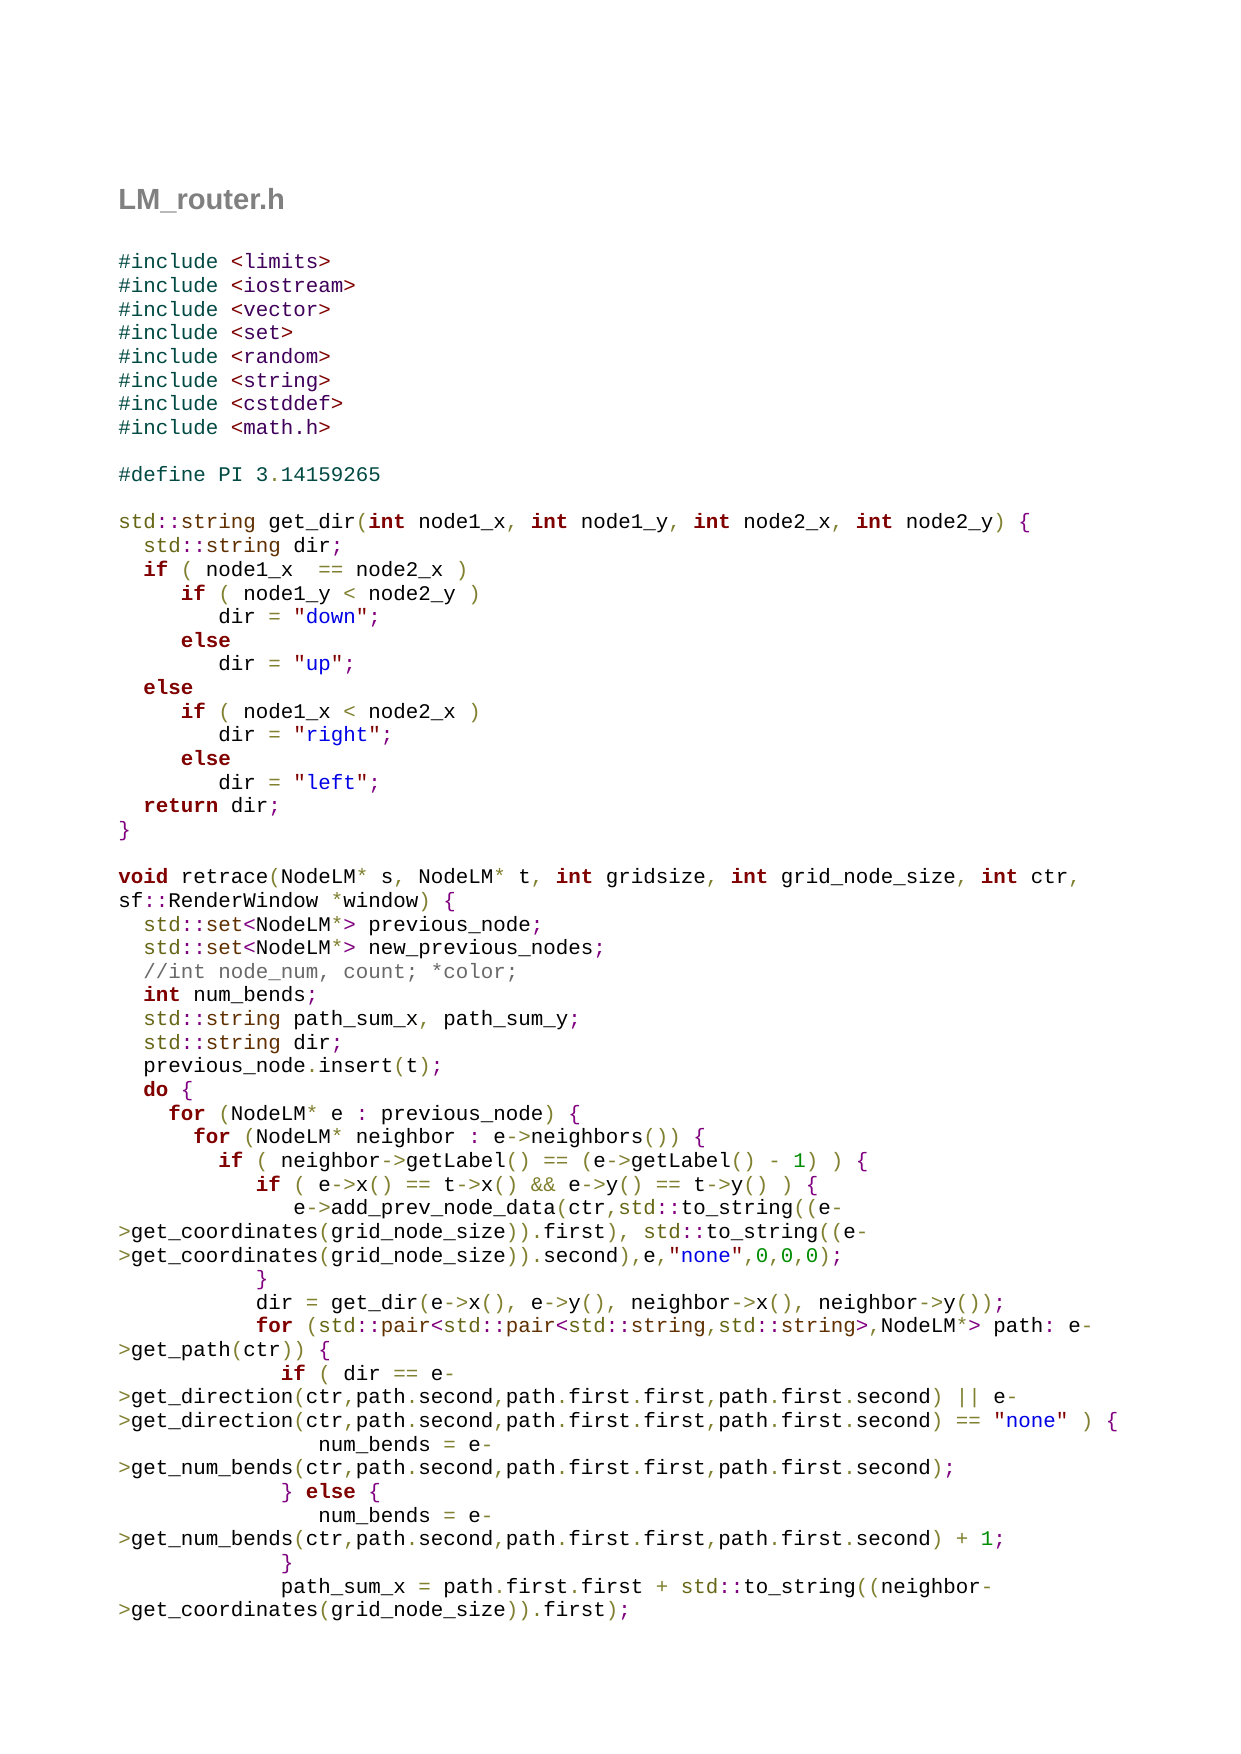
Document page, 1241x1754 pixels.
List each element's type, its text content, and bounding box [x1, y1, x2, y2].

text for (NodeLM* e : previous_node) { [118, 1103, 1122, 1126]
text if ( dir == e->get_direction(ctr,path.second,path.first.first,path.first.second) || e->get_direction(ctr,path.second,path.first.first,path.first.second) == "none" ) { [118, 1363, 1122, 1434]
text num_bends = e->get_num_bends(ctr,path.second,path.first.first,path.first.second) + 1; [118, 1505, 1122, 1552]
text dir = "left"; [118, 772, 1122, 795]
text std::string path_sum_x, path_sum_y; [118, 1008, 1122, 1032]
text dir = get_dir(e->x(), e->y(), neighbor->x(), neighbor->y()); [118, 1292, 1122, 1316]
text } [118, 1268, 1122, 1292]
text #include <iostream> [118, 275, 1122, 299]
text dir = "up"; [118, 653, 1122, 677]
subtitle LM_router.h [118, 182, 1122, 215]
text #include <random> [118, 346, 1122, 370]
text else [118, 630, 1122, 653]
text #include <vector> [118, 299, 1122, 322]
text #include <math.h> [118, 417, 1122, 441]
text if ( node1_x < node2_x ) [118, 701, 1122, 724]
text //int node_num, count; *color; [118, 961, 1122, 984]
text #include <limits> [118, 251, 1122, 275]
text #include <set> [118, 322, 1122, 346]
text path_sum_x = path.first.first + std::to_string((neighbor->get_coordinates(grid_node_size)).first); [118, 1576, 1122, 1623]
text std::string dir; [118, 535, 1122, 559]
text std::set<NodeLM*> previous_node; [118, 913, 1122, 937]
text return dir; [118, 795, 1122, 819]
text } [118, 819, 1122, 843]
text else [118, 677, 1122, 701]
text void retrace(NodeLM* s, NodeLM* t, int gridsize, int grid_node_size, int ctr, sf::RenderWindow *window) { [118, 866, 1122, 913]
text dir = "right"; [118, 724, 1122, 748]
text if ( node1_x == node2_x ) [118, 559, 1122, 582]
text if ( node1_y < node2_y ) [118, 582, 1122, 606]
text for (std::pair<std::pair<std::string,std::string>,NodeLM*> path: e->get_path(ctr)) { [118, 1316, 1122, 1363]
text for (NodeLM* neighbor : e->neighbors()) { [118, 1126, 1122, 1150]
text #include <cstddef> [118, 393, 1122, 417]
text if ( neighbor->getLabel() == (e->getLabel() - 1) ) { [118, 1150, 1122, 1174]
text dir = "down"; [118, 606, 1122, 630]
text if ( e->x() == t->x() && e->y() == t->y() ) { [118, 1174, 1122, 1197]
text } else { [118, 1481, 1122, 1505]
text #include <string> [118, 370, 1122, 393]
text } [118, 1552, 1122, 1576]
text std::string get_dir(int node1_x, int node1_y, int node2_x, int node2_y) { [118, 512, 1122, 535]
text std::set<NodeLM*> new_previous_nodes; [118, 937, 1122, 961]
text do { [118, 1079, 1122, 1103]
text previous_node.insert(t); [118, 1055, 1122, 1079]
text else [118, 748, 1122, 772]
text int num_bends; [118, 984, 1122, 1008]
text std::string dir; [118, 1032, 1122, 1055]
text e->add_prev_node_data(ctr,std::to_string((e->get_coordinates(grid_node_size)).first), std::to_string((e->get_coordinates(grid_node_size)).second),e,"none",0,0,0); [118, 1197, 1122, 1268]
text #define PI 3.14159265 [118, 464, 1122, 488]
text num_bends = e->get_num_bends(ctr,path.second,path.first.first,path.first.second); [118, 1434, 1122, 1481]
